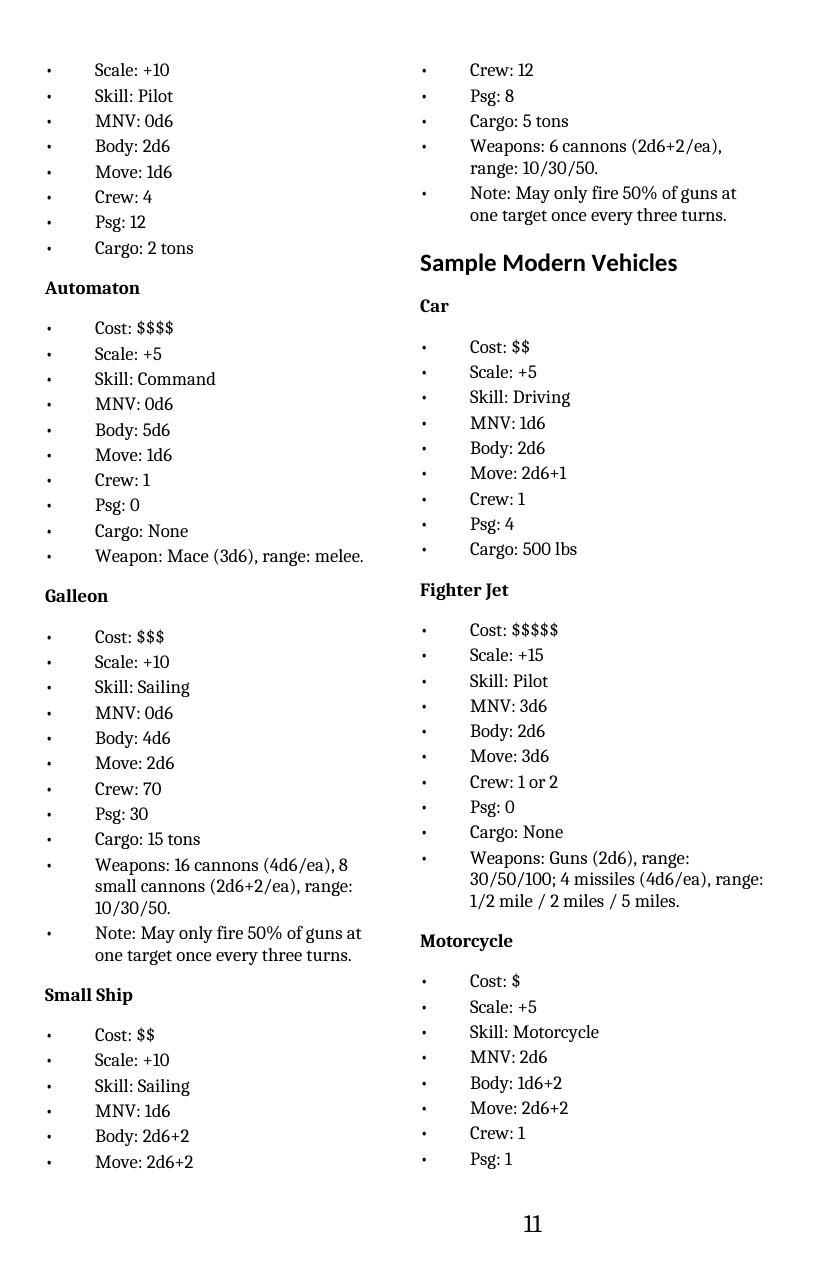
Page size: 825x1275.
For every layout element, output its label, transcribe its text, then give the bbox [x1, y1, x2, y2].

list MNV: 0d6 [45, 111, 390, 132]
list Move: 1d6 [45, 161, 390, 183]
list Scale: +10 [45, 1050, 390, 1072]
list Psg: 0 [45, 495, 390, 517]
list Psg: 4 [420, 513, 765, 535]
list Skill: Motorcycle [420, 1022, 765, 1043]
subtitle Sample Modern Vehicles [420, 247, 765, 277]
list Crew: 1 [45, 470, 390, 491]
list Psg: 0 [420, 797, 765, 818]
list Cargo: 500 lbs [420, 539, 765, 560]
list Cost: $ [420, 971, 765, 993]
list Crew: 1 [420, 1123, 765, 1144]
list Body: 2d6+2 [45, 1126, 390, 1147]
list Skill: Driving [420, 387, 765, 408]
list Cost: $$$$$ [420, 619, 765, 641]
list MNV: 0d6 [45, 702, 390, 724]
list Body: 1d6+2 [420, 1072, 765, 1094]
list Scale: +10 [45, 652, 390, 673]
list MNV: 1d6 [45, 1101, 390, 1122]
list Cargo: None [45, 520, 390, 542]
list Skill: Sailing [45, 677, 390, 698]
list MNV: 2d6 [420, 1047, 765, 1068]
list Scale: +15 [420, 645, 765, 666]
list Scale: +5 [420, 362, 765, 383]
list Crew: 1 [420, 488, 765, 510]
list Psg: 30 [45, 803, 390, 825]
text Car [420, 296, 765, 318]
list Psg: 12 [45, 212, 390, 233]
list Weapons: Guns (2d6), range: 30/50/100; 4 missiles (4d6/ea), range: 1/2 mile / 2 miles / 5 miles. [420, 847, 765, 912]
list Weapons: 6 cannons (2d6+2/ea), range: 10/30/50. [420, 136, 765, 179]
list Cargo: 2 tons [45, 237, 390, 259]
list Skill: Pilot [420, 670, 765, 692]
list Cargo: 15 tons [45, 829, 390, 850]
list Psg: 1 [420, 1148, 765, 1170]
list Skill: Pilot [45, 85, 390, 107]
list Body: 2d6 [45, 136, 390, 157]
text Automaton [45, 277, 390, 299]
list Move: 2d6+2 [45, 1151, 390, 1173]
list Weapon: Mace (3d6), range: melee. [45, 546, 390, 567]
list Cargo: 5 tons [420, 111, 765, 132]
list Body: 2d6 [420, 721, 765, 742]
list Cost: $$ [45, 1025, 390, 1046]
list MNV: 1d6 [420, 412, 765, 434]
list Weapons: 16 cannons (4d6/ea), 8 small cannons (2d6+2/ea), range: 10/30/50. [45, 854, 390, 919]
list Scale: +10 [45, 60, 390, 82]
list Cost: $$$ [45, 626, 390, 648]
list Scale: +5 [420, 996, 765, 1018]
list Crew: 1 or 2 [420, 771, 765, 793]
list Body: 2d6 [420, 438, 765, 459]
list Skill: Command [45, 368, 390, 390]
list Note: May only fire 50% of guns at one target once every three turns. [45, 922, 390, 966]
list MNV: 0d6 [45, 394, 390, 415]
list Move: 3d6 [420, 746, 765, 768]
text Small Ship [45, 984, 390, 1006]
list Move: 2d6+2 [420, 1098, 765, 1119]
list Cost: $$$$ [45, 318, 390, 339]
list Note: May only fire 50% of guns at one target once every three turns. [420, 183, 765, 226]
list Body: 4d6 [45, 727, 390, 749]
list Cargo: None [420, 822, 765, 843]
list Cost: $$ [420, 336, 765, 358]
list Move: 2d6+1 [420, 463, 765, 484]
text Motorcycle [420, 931, 765, 952]
list Move: 2d6 [45, 753, 390, 774]
list Crew: 12 [420, 60, 765, 82]
list Crew: 4 [45, 187, 390, 208]
list Move: 1d6 [45, 444, 390, 466]
text Fighter Jet [420, 579, 765, 601]
list MNV: 3d6 [420, 695, 765, 717]
list Body: 5d6 [45, 419, 390, 441]
list Crew: 70 [45, 778, 390, 800]
text Galleon [45, 586, 390, 607]
list Skill: Sailing [45, 1075, 390, 1097]
list Psg: 8 [420, 85, 765, 107]
list Scale: +5 [45, 343, 390, 365]
